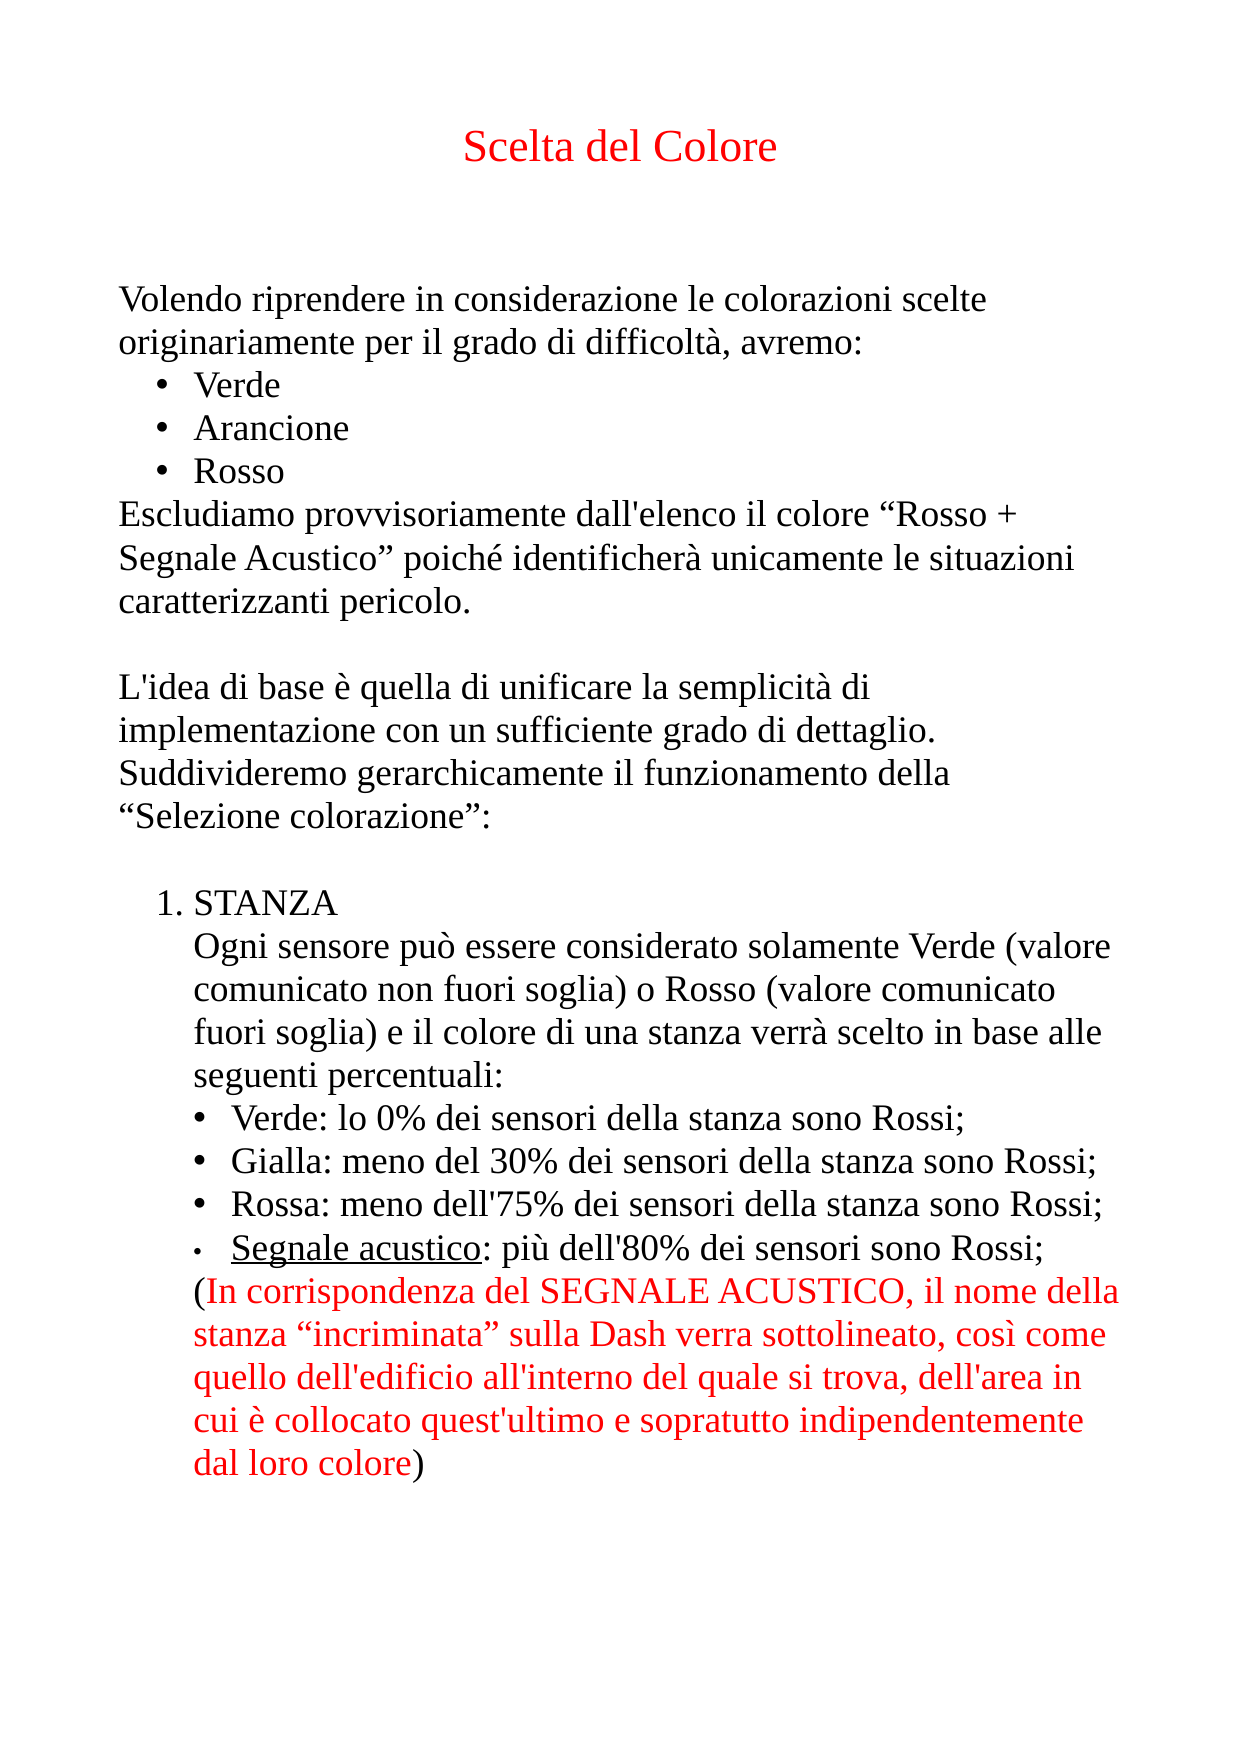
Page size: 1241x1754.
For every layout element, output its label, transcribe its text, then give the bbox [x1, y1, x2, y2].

list Rosso [156, 449, 1122, 492]
list dal loro colore) [156, 1441, 1122, 1484]
list STANZA [156, 880, 1122, 923]
text Scelta del Colore [118, 118, 1122, 171]
list Segnale acustico: più dell'80% dei sensori sono Rossi; [193, 1225, 1122, 1268]
list Gialla: meno del 30% dei sensori della stanza sono Rossi; [193, 1139, 1122, 1182]
text Suddivideremo gerarchicamente il funzionamento della “Selezione colorazione”: [118, 751, 1122, 837]
list Arancione [156, 406, 1122, 449]
text Escludiamo provvisoriamente dall'elenco il colore “Rosso + Segnale Acustico” poiché identificherà unicamente le situazioni caratterizzanti pericolo. [118, 492, 1122, 621]
list Rossa: meno dell'75% dei sensori della stanza sono Rossi; [193, 1182, 1122, 1225]
text Volendo riprendere in considerazione le colorazioni scelte originariamente per il grado di difficoltà, avremo: [118, 276, 1122, 362]
list Verde: lo 0% dei sensori della stanza sono Rossi; [193, 1096, 1122, 1139]
list (In corrispondenza del SEGNALE ACUSTICO, il nome della stanza “incriminata” sulla Dash verra sottolineato, così come quello dell'edificio all'interno del quale si trova, dell'area in cui è collocato quest'ultimo e sopratutto indipendentemente [156, 1268, 1122, 1441]
list Ogni sensore può essere considerato solamente Verde (valore comunicato non fuori soglia) o Rosso (valore comunicato fuori soglia) e il colore di una stanza verrà scelto in base alle seguenti percentuali: [156, 923, 1122, 1096]
list Verde [156, 362, 1122, 406]
text L'idea di base è quella di unificare la semplicità di implementazione con un sufficiente grado di dettaglio. [118, 664, 1122, 751]
